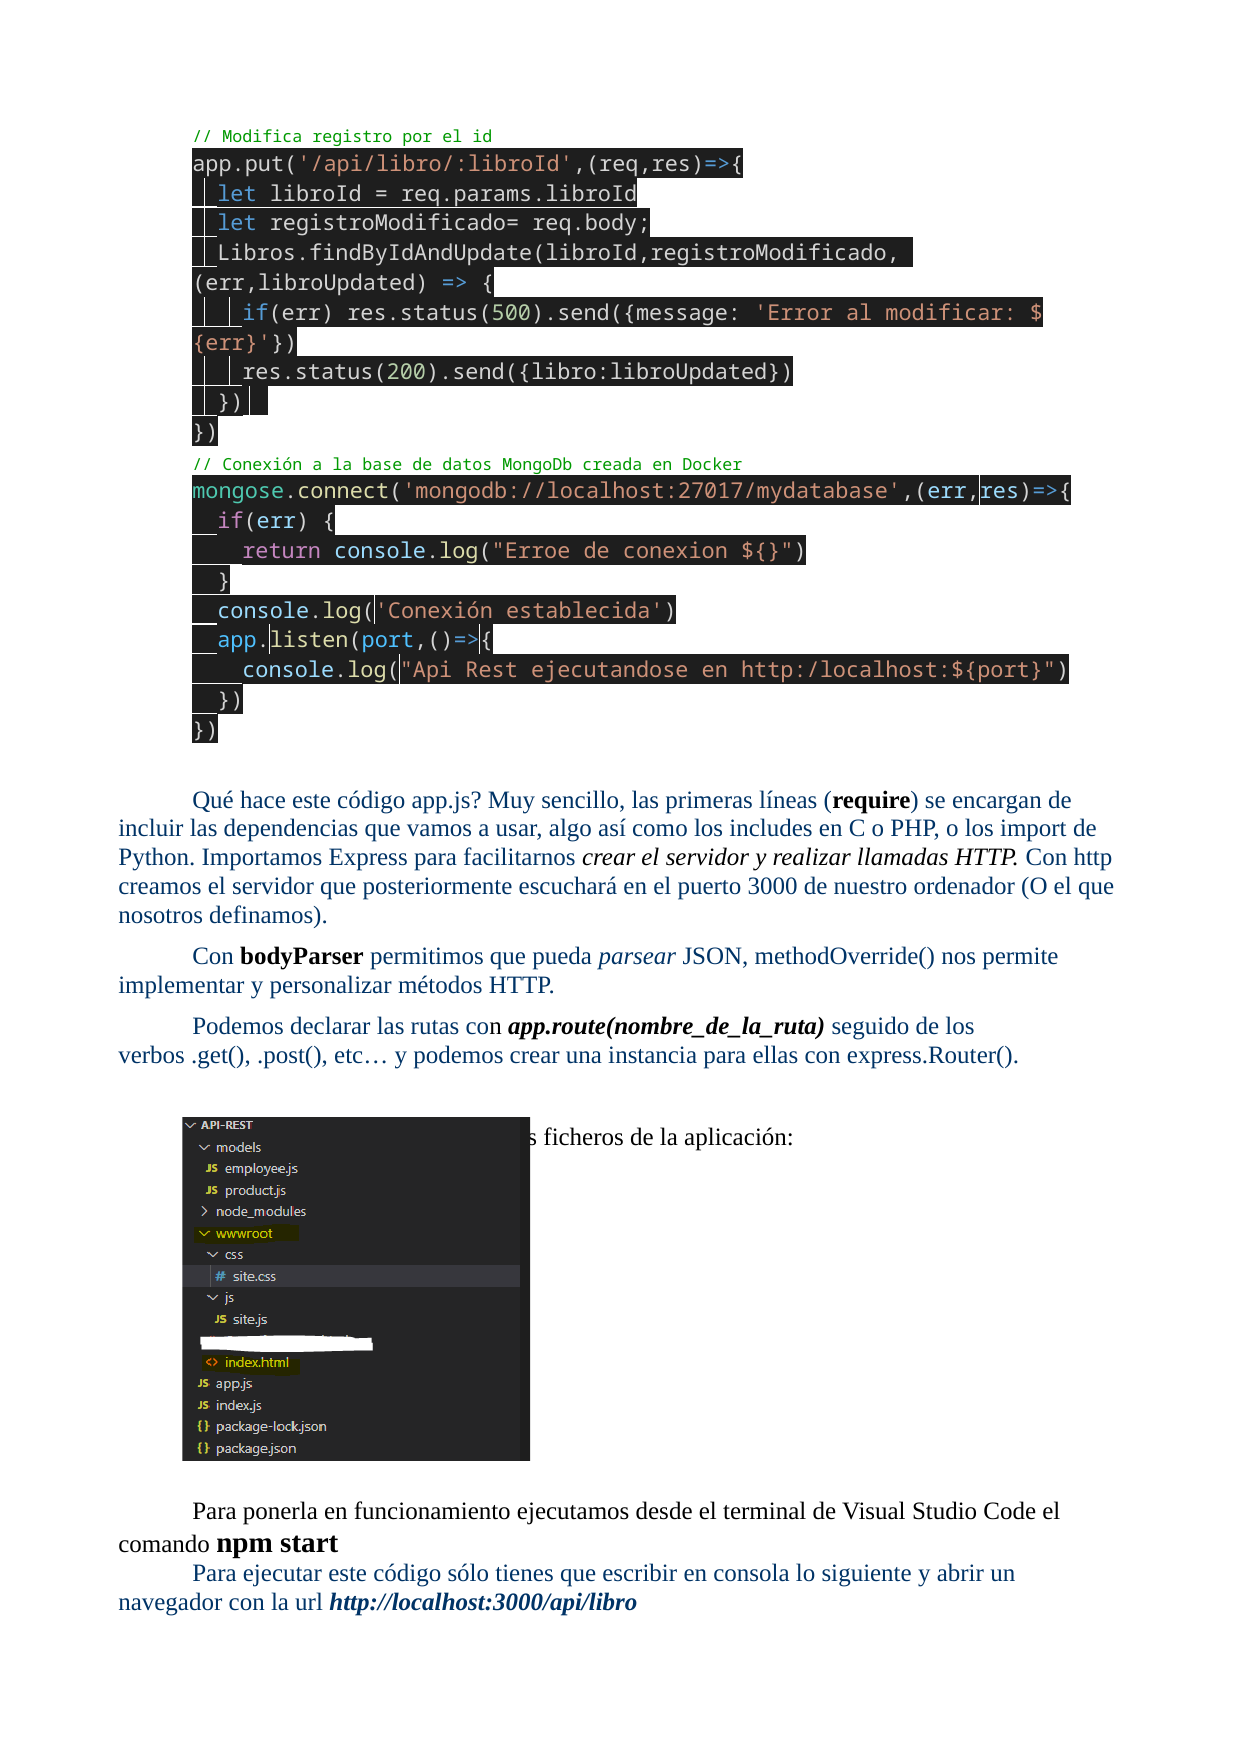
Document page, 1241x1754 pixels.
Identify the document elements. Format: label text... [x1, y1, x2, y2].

text }) [192, 416, 1122, 446]
text Libros.findByIdAndUpdate(libroId,registroModificado, (err,libroUpdated) => { [192, 237, 1122, 297]
text if(err) res.status(500).send({message: 'Error al modificar: ${err}'}) [192, 297, 1122, 356]
text let libroId = req.params.libroId [192, 178, 1122, 207]
text return console.log("Erroe de conexion ${}") [192, 535, 1122, 565]
text } [192, 565, 1122, 594]
text Con bodyParser permitimos que pueda parsear JSON, methodOverride() nos permite implementar y personalizar métodos HTTP. [118, 941, 1122, 998]
text if(err) { [192, 505, 1122, 535]
text mongose.connect('mongodb://localhost:27017/mydatabase',(err,res)=>{ [192, 475, 1122, 505]
picture [182, 1117, 531, 1461]
text console.log('Conexión establecida') [192, 594, 1122, 624]
text }) [192, 684, 1122, 714]
text }) [192, 714, 1122, 743]
text Una vez que tengamos creados los ficheros de la aplicación: [531, 1122, 1122, 1151]
text app.put('/api/libro/:libroId',(req,res)=>{ [192, 148, 1122, 178]
text // Modifica registro por el id [192, 118, 1122, 148]
text let registroModificado= req.body; [192, 207, 1122, 237]
text Podemos declarar las rutas con app.route(nombre_de_la_ruta) seguido de los verbos .get(), .post(), etc… y podemos crear una instancia para ellas con express.Router(). [118, 1011, 1122, 1068]
text app.listen(port,()=>{ [192, 624, 1122, 654]
text // Conexión a la base de datos MongoDb creada en Docker [192, 446, 1122, 475]
text res.status(200).send({libro:libroUpdated}) [192, 356, 1122, 386]
text Para ponerla en funcionamiento ejecutamos desde el terminal de Visual Studio Code el comando npm start [118, 1496, 1122, 1558]
text Qué hace este código app.js? Muy sencillo, las primeras líneas (require) se encargan de incluir las dependencias que vamos a usar, algo así como los includes en C o PHP, o los import de Python. Importamos Express para facilitarnos crear el servidor y realizar llamadas HTTP. Con http creamos el servidor que posteriormente escuchará en el puerto 3000 de nuestro ordenador (O el que nosotros definamos). [118, 785, 1122, 928]
text console.log("Api Rest ejecutandose en http:/localhost:${port}") [192, 654, 1122, 684]
text Para ejecutar este código sólo tienes que escribir en consola lo siguiente y abrir un navegador con la url http://localhost:3000/api/libro [118, 1558, 1122, 1616]
text }) [192, 386, 1122, 416]
text Una vez que tengamos creados los ficheros de la aplicación: [118, 1122, 182, 1151]
